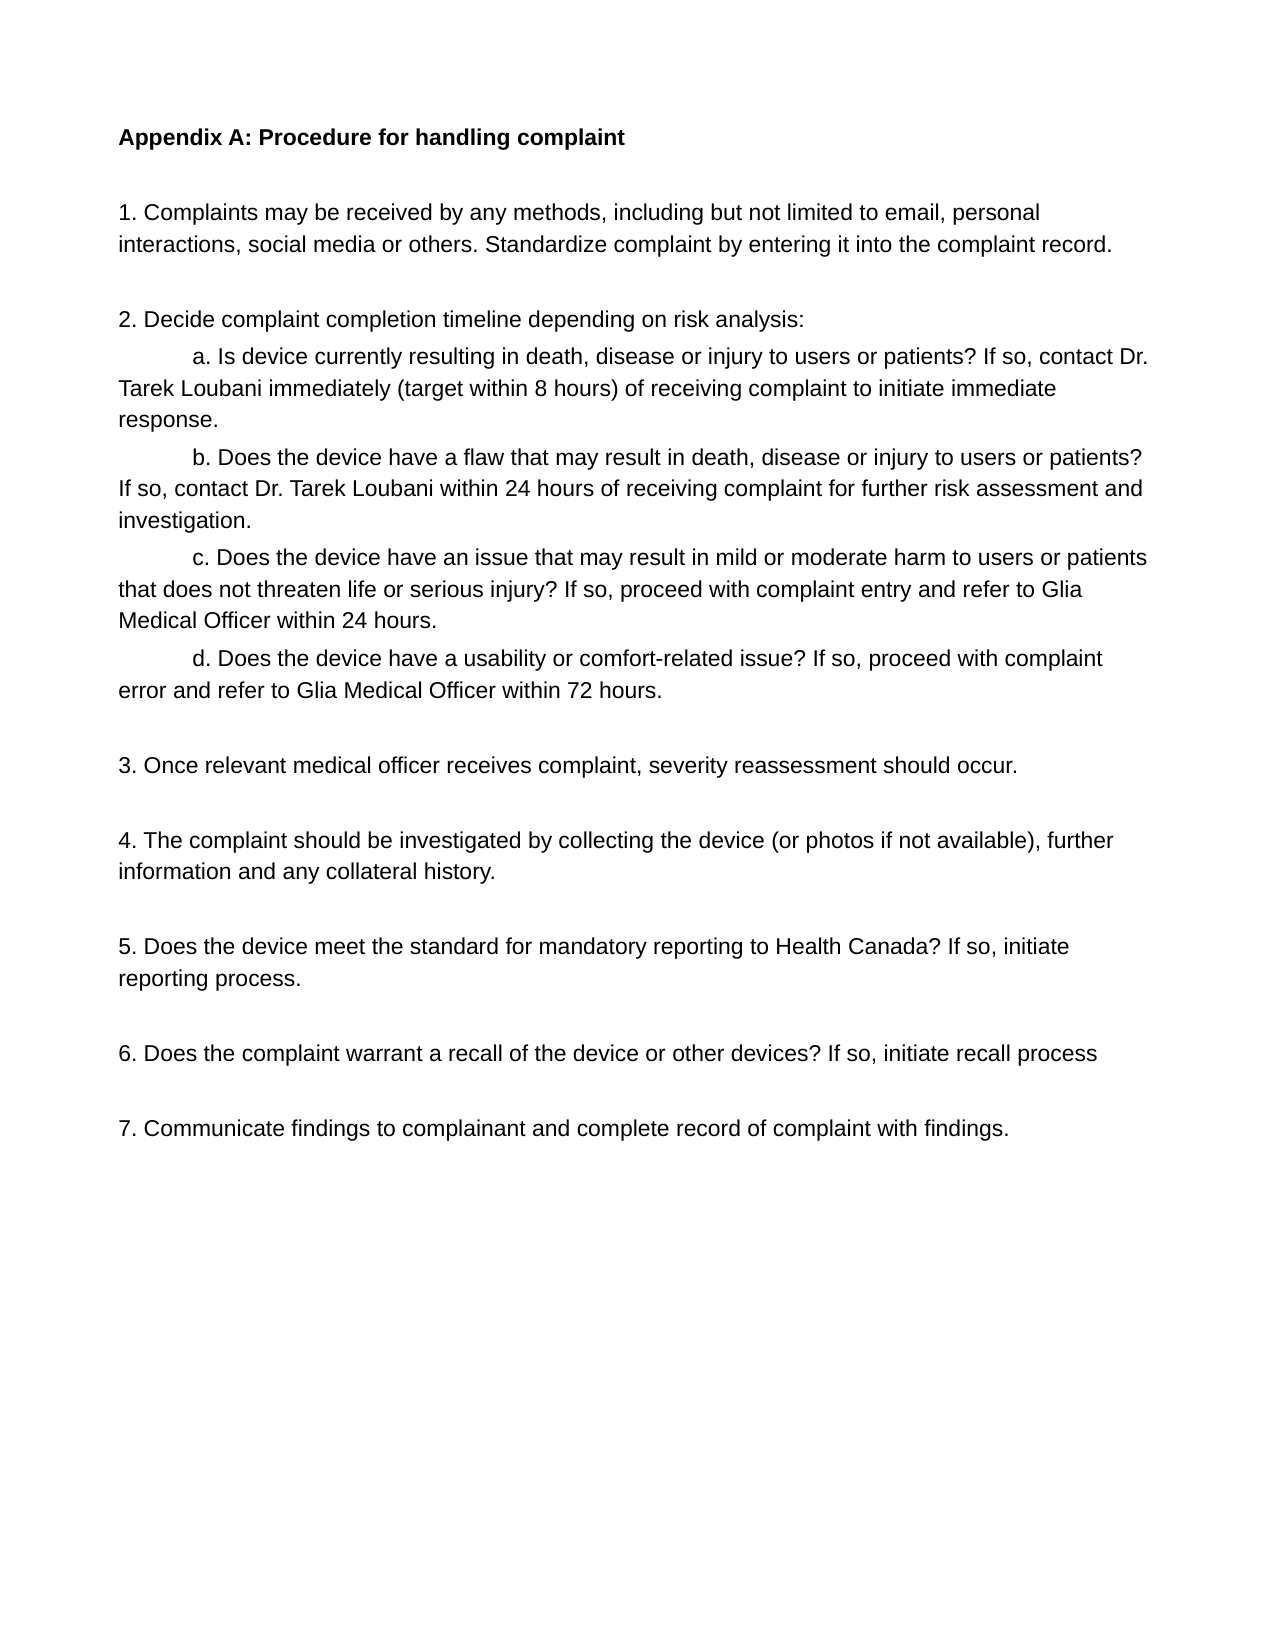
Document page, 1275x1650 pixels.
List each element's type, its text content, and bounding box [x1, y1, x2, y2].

text c. Does the device have an issue that may result in mild or moderate harm to users or patients that does not threaten life or serious injury? If so, proceed with complaint entry and refer to Glia Medical Officer within 24 hours. [118, 544, 1157, 634]
text 2. Decide complaint completion timeline depending on risk analysis: [118, 306, 1157, 332]
text d. Does the device have a usability or comfort-related issue? If so, proceed with complaint error and refer to Glia Medical Officer within 72 hours. [118, 645, 1157, 703]
text 1. Complaints may be received by any methods, including but not limited to email, personal interactions, social media or others. Standardize complaint by entering it into the complaint record. [118, 199, 1157, 257]
text b. Does the device have a flaw that may result in death, disease or injury to users or patients? If so, contact Dr. Tarek Loubani within 24 hours of receiving complaint for further risk assessment and investigation. [118, 444, 1157, 533]
text 3. Once relevant medical officer receives complaint, severity reassessment should occur. [118, 752, 1157, 778]
text 4. The complaint should be investigated by collecting the device (or photos if not available), further information and any collateral history. [118, 827, 1157, 884]
text Appendix A: Procedure for handling complaint [118, 124, 1157, 150]
text 7. Communicate findings to complainant and complete record of complaint with findings. [118, 1115, 1157, 1141]
text a. Is device currently resulting in death, disease or injury to users or patients? If so, contact Dr. Tarek Loubani immediately (target within 8 hours) of receiving complaint to initiate immediate response. [118, 343, 1157, 433]
text 6. Does the complaint warrant a recall of the device or other devices? If so, initiate recall process [118, 1040, 1157, 1066]
text 5. Does the device meet the standard for mandatory reporting to Health Canada? If so, initiate reporting process. [118, 933, 1157, 991]
